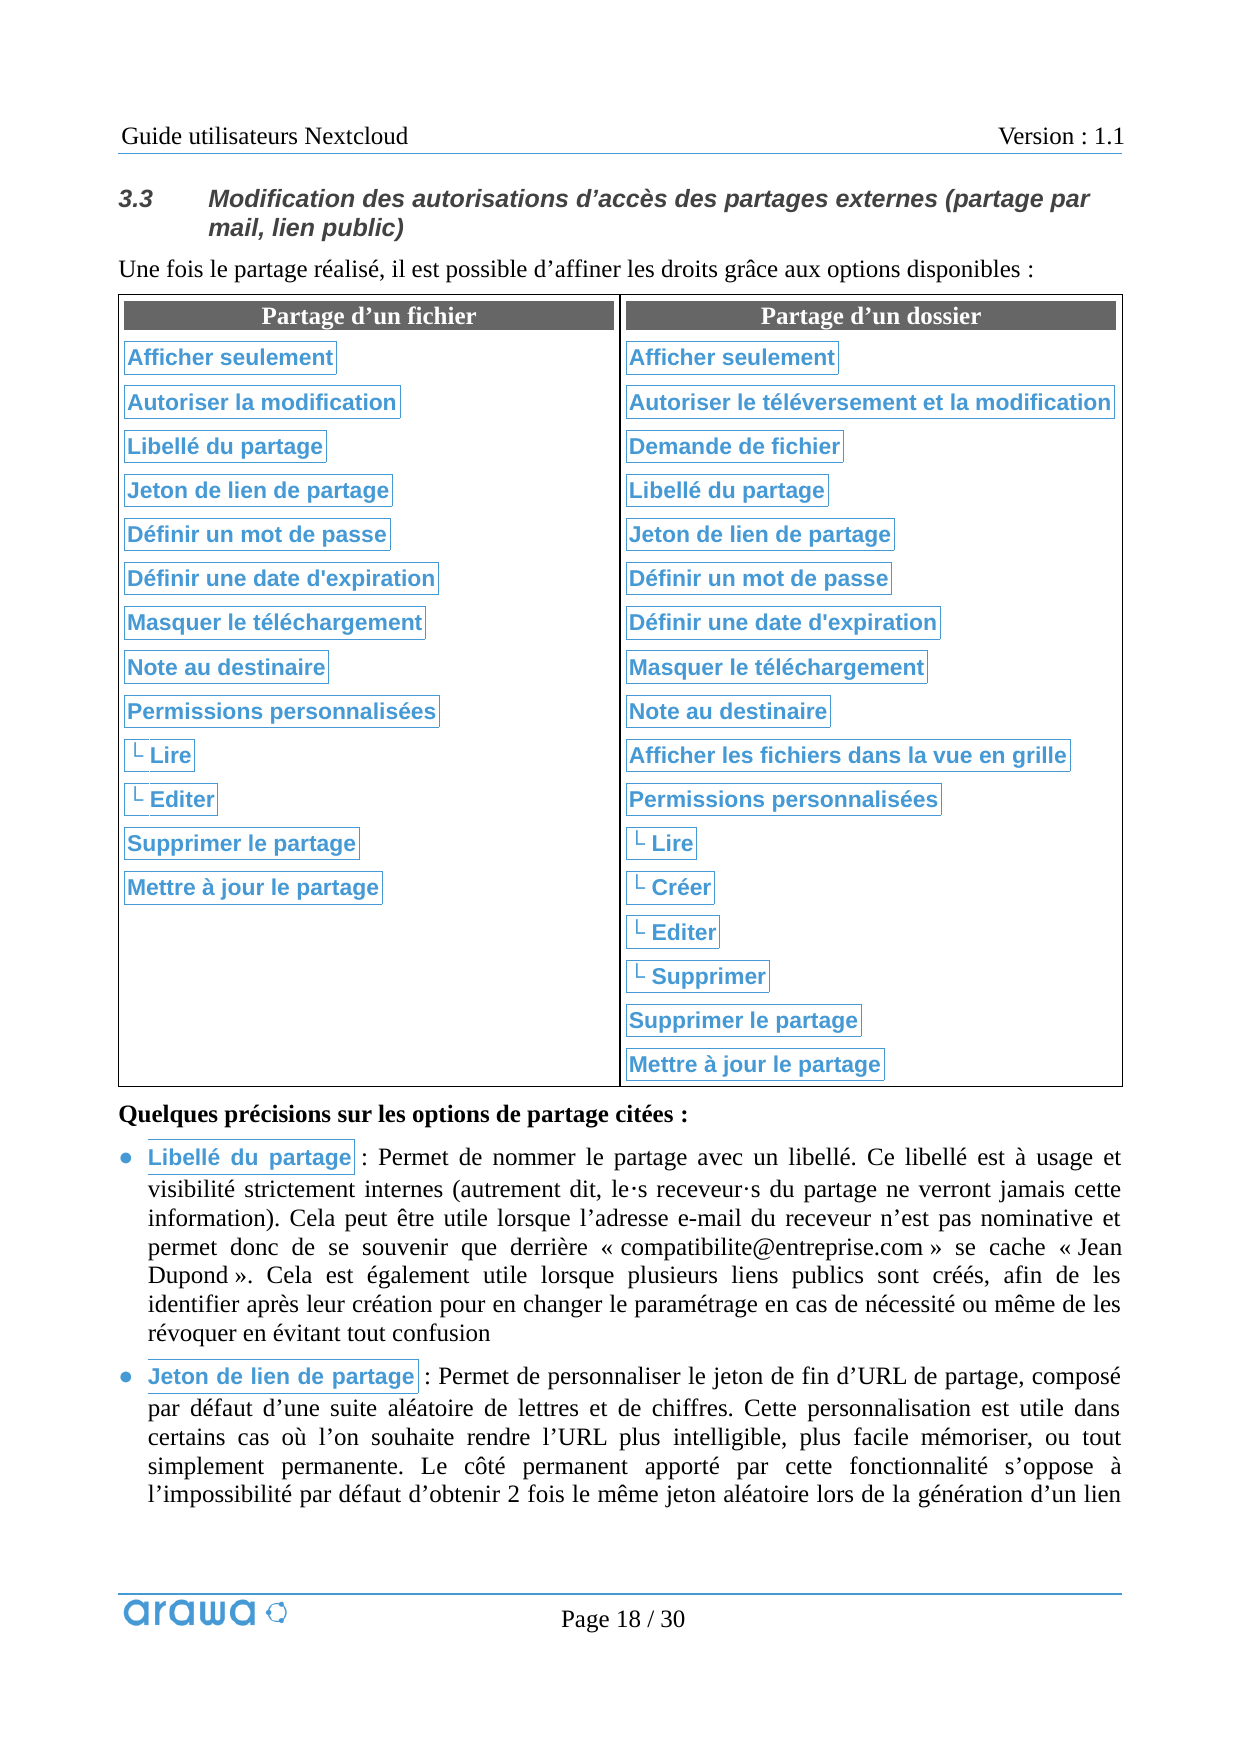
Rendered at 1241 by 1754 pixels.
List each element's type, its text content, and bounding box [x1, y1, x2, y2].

table_header Partage d’un dossier [621, 295, 1122, 336]
subtitle Modification des autorisations d’accès des partages externes (partage par mail, lien public) [118, 184, 1122, 241]
list Libellé du partage : Permet de nommer le partage avec un libellé. Ce libellé est à usage et visibilité strictement internes (autrement dit, le⋅s receveur·s du partage ne verront jamais cette information). Cela peut être utile lorsque l’adresse e-mail du receveur n’est pas nominative et permet donc de se souvenir que derrière « compatibilite@entreprise.com » se cache « Jean Dupond ». Cela est également utile lorsque plusieurs liens publics sont créés, afin de les identifier après leur création pour en changer le paramétrage en cas de nécessité ou même de les révoquer en évitant tout confusion [118, 1139, 1122, 1347]
picture [121, 1597, 290, 1628]
table_cell Afficher seulement Autoriser la modification Libellé du partage Jeton de lien de partage Définir un mot de passe Définir une date d'expiration Masquer le téléchargement Note au destinaire Permissions personnalisées └ Lire └ Editer Supprimer le partage Mettre à jour le partage [119, 336, 619, 1086]
table_header Partage d’un fichier [119, 295, 619, 336]
text Une fois le partage réalisé, il est possible d’affiner les droits grâce aux options disponibles : [118, 254, 1122, 282]
table_cell Afficher seulement Autoriser le téléversement et la modification Demande de fichier Libellé du partage Jeton de lien de partage Définir un mot de passe Définir une date d'expiration Masquer le téléchargement Note au destinaire Afficher les fichiers dans la vue en grille Permissions personnalisées └ Lire └ Créer └ Editer └ Supprimer Supprimer le partage Mettre à jour le partage [621, 336, 1122, 1086]
text Quelques précisions sur les options de partage citées : [118, 1099, 1122, 1128]
list Jeton de lien de partage : Permet de personnaliser le jeton de fin d’URL de partage, composé par défaut d’une suite aléatoire de lettres et de chiffres. Cette personnalisation est utile dans certains cas où l’on souhaite rendre l’URL plus intelligible, plus facile mémoriser, ou tout simplement permanente. Le côté permanent apporté par cette fonctionnalité s’oppose à l’impossibilité par défaut d’obtenir 2 fois le même jeton aléatoire lors de la génération d’un lien [118, 1358, 1122, 1508]
